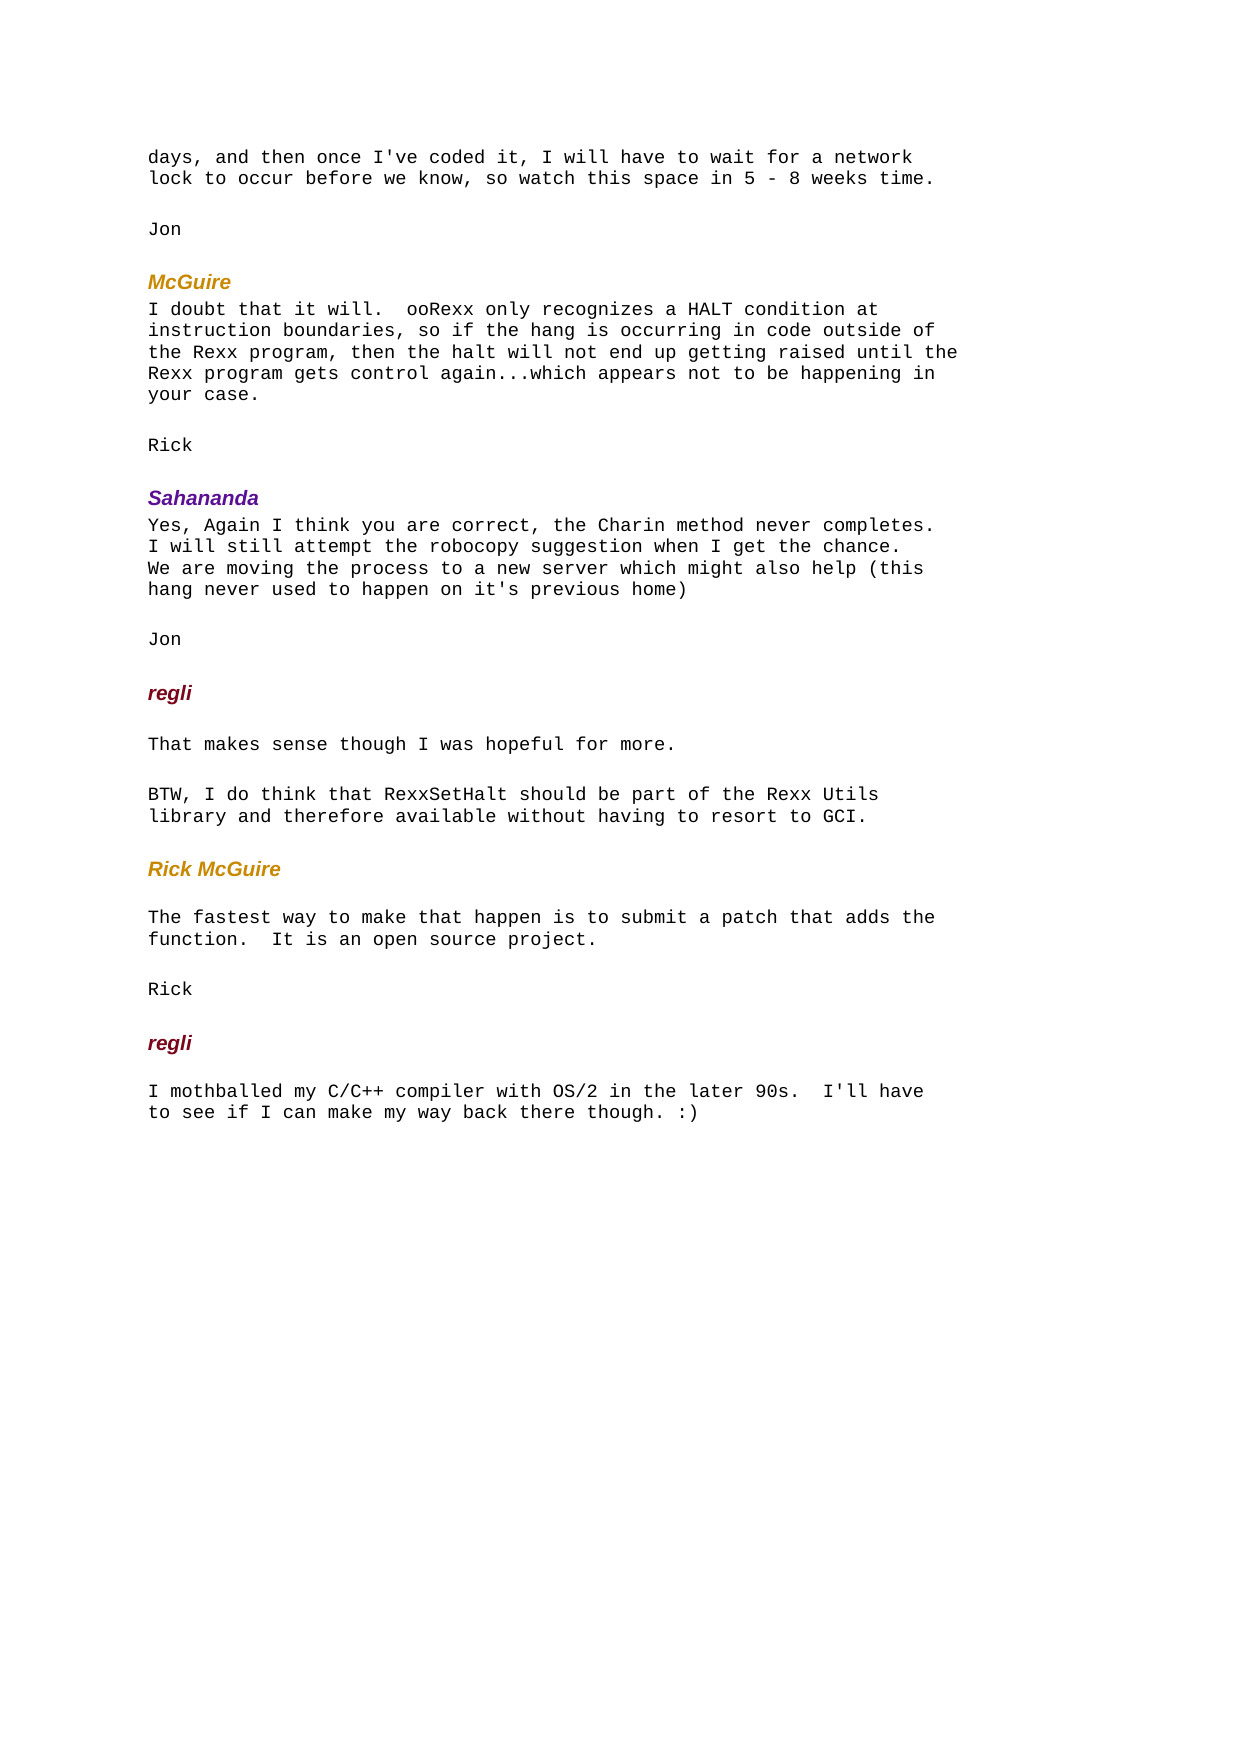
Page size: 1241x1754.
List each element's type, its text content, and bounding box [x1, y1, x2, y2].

subtitle Rick McGuire [148, 857, 1093, 881]
subtitle regli [148, 1030, 1093, 1054]
text The fastest way to make that happen is to submit a patch that adds the function. It is an open source project. [148, 908, 1093, 951]
subtitle Sahananda [148, 486, 1093, 510]
text days, and then once I've coded it, I will have to wait for a network lock to occur before we know, so watch this space in 5 - 8 weeks time. [148, 148, 1093, 190]
text That makes sense though I was hopeful for more. [148, 735, 1093, 756]
text Jon [148, 630, 1093, 651]
text Yes, Again I think you are correct, the Charin method never completes. I will still attempt the robocopy suggestion when I get the chance. We are moving the process to a new server which might also help (this hang never used to happen on it's previous home) [148, 516, 1093, 601]
subtitle regli [148, 681, 1093, 704]
text Rick [148, 980, 1093, 1001]
text Jon [148, 219, 1093, 241]
text BTW, I do think that RexxSetHalt should be part of the Rexx Utils library and therefore available without having to resort to GCI. [148, 785, 1093, 828]
text I doubt that it will. ooRexx only recognizes a HALT condition at instruction boundaries, so if the hang is occurring in code outside of the Rexx program, then the halt will not end up getting raised until the Rexx program gets control again...which appears not to be happening in your case. [148, 300, 1093, 406]
text Rick [148, 435, 1093, 457]
subtitle McGuire [148, 270, 1093, 294]
text I mothballed my C/C++ compiler with OS/2 in the later 90s. I'll have to see if I can make my way back there though. :) [148, 1082, 1093, 1124]
